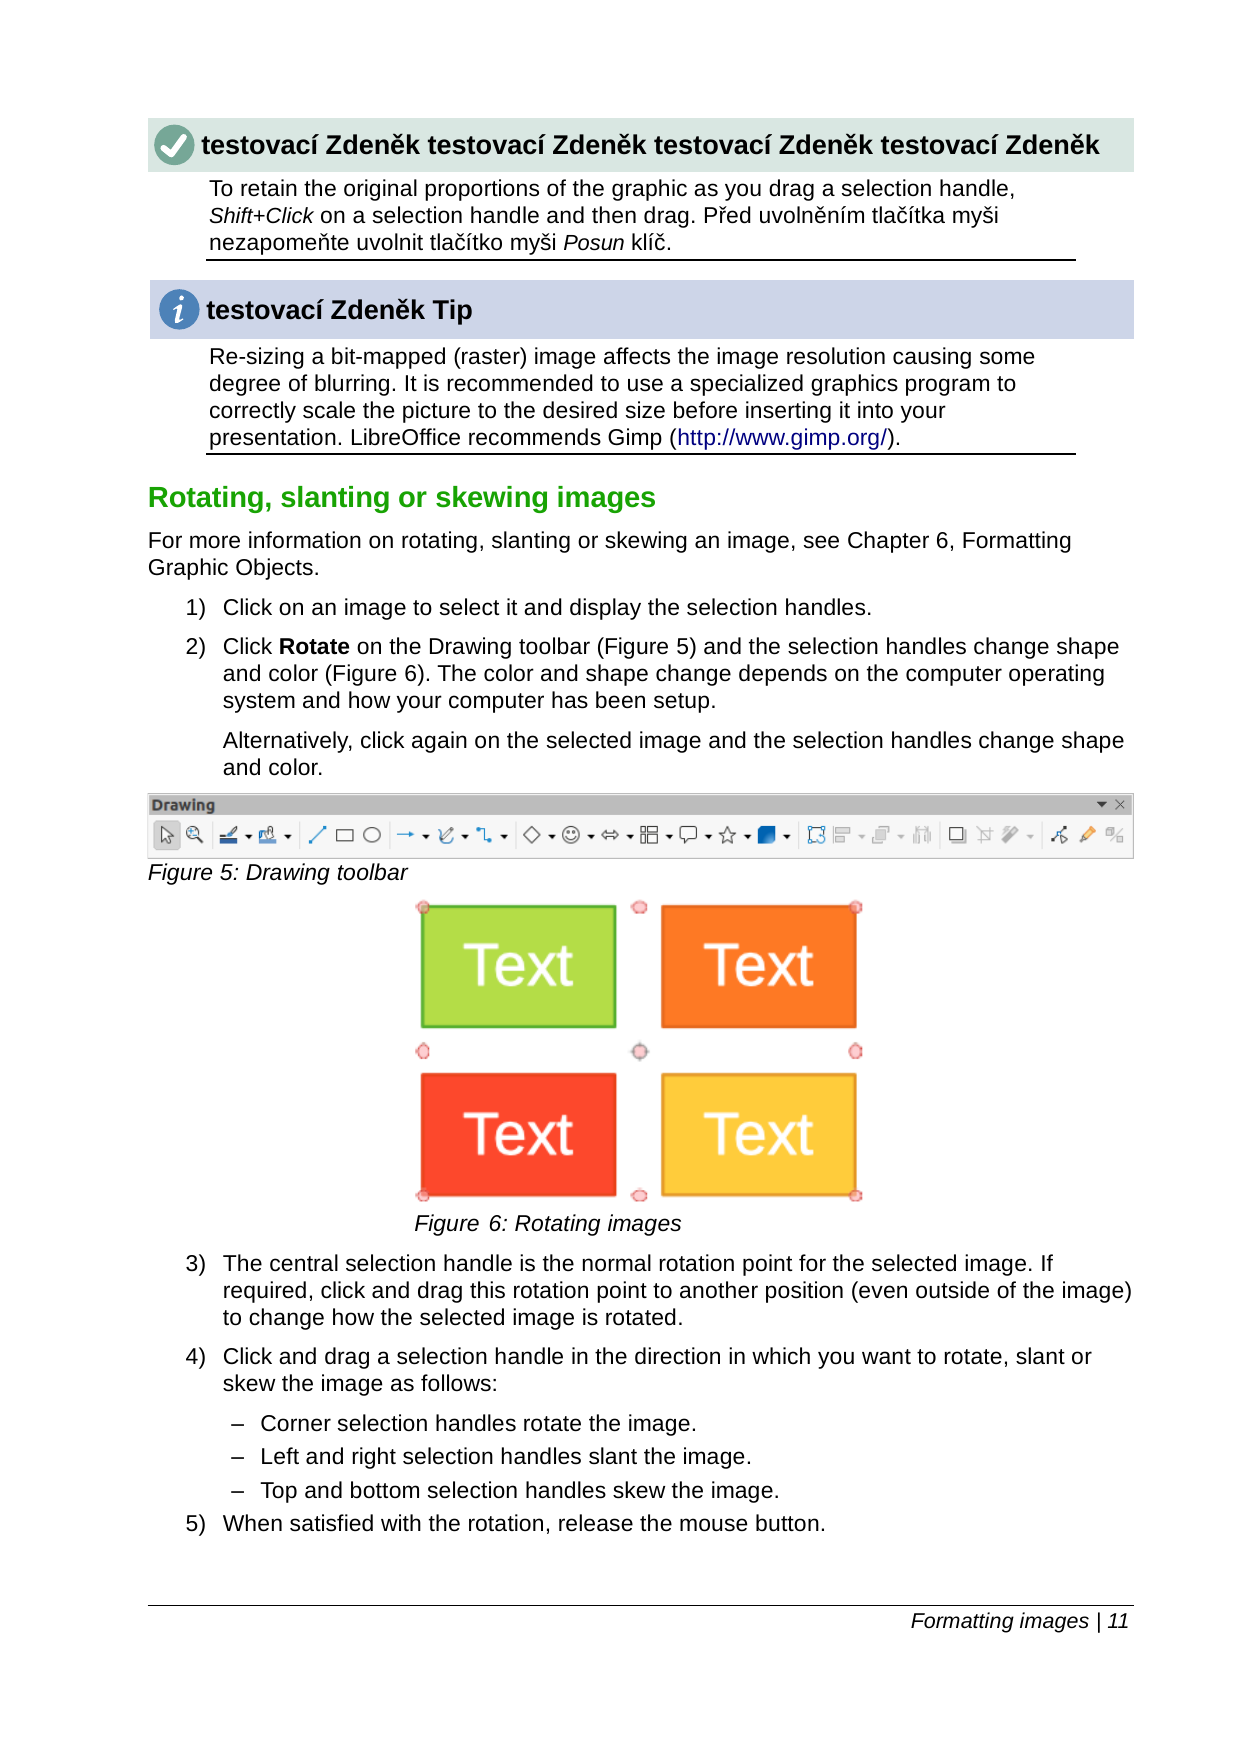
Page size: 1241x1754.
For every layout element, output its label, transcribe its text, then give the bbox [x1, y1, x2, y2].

list When satisfied with the rotation, release the mouse button. [206, 1509, 1134, 1536]
list Click Rotate on the Drawing toolbar (Figure 5) and the selection handles change shape and color (Figure 6). The color and shape change depends on the computer operating system and how your computer has been setup. [206, 633, 1134, 714]
list Left and right selection handles slant the image. [231, 1443, 1134, 1470]
picture [414, 897, 868, 1210]
list Top and bottom selection handles skew the image. [231, 1476, 1134, 1503]
text Figure 6: Rotating images [414, 1210, 867, 1237]
text For more information on rotating, slanting or skewing an image, see Chapter 6, Formatting Graphic Objects. [148, 526, 1134, 581]
list Corner selection handles rotate the image. [231, 1409, 1134, 1436]
text Figure 5: Drawing toolbar [148, 859, 1134, 885]
list Click on an image to select it and display the selection handles. [206, 593, 1134, 620]
text To retain the original proportions of the graphic as you drag a selection handle, Shift+Click on a selection handle and then drag. Před uvolněním tlačítka myši nezapomeňte uvolnit tlačítko myši Posun klíč. [206, 172, 1076, 259]
list The central selection handle is the normal rotation point for the selected image. If required, click and drag this rotation point to another position (even outside of the image) to change how the selected image is rotated. [206, 1249, 1134, 1330]
subtitle Rotating, slanting or skewing images [148, 480, 1134, 514]
list Click and drag a selection handle in the direction in which you want to rotate, slant or skew the image as follows: [206, 1343, 1134, 1397]
text Re-sizing a bit-mapped (raster) image affects the image resolution causing some degree of blurring. It is recommended to use a specialized graphics program to correctly scale the picture to the desired size before inserting it into your presentation. LibreOffice recommends Gimp (http://www.gimp.org/). [206, 339, 1076, 453]
picture [147, 793, 1134, 859]
list Alternatively, click again on the selected image and the selection handles change shape and color. [223, 726, 1134, 781]
subtitle testovací Zdeněk Tip [150, 280, 1134, 339]
subtitle testovací Zdeněk testovací Zdeněk testovací Zdeněk testovací Zdeněk [148, 118, 1134, 172]
